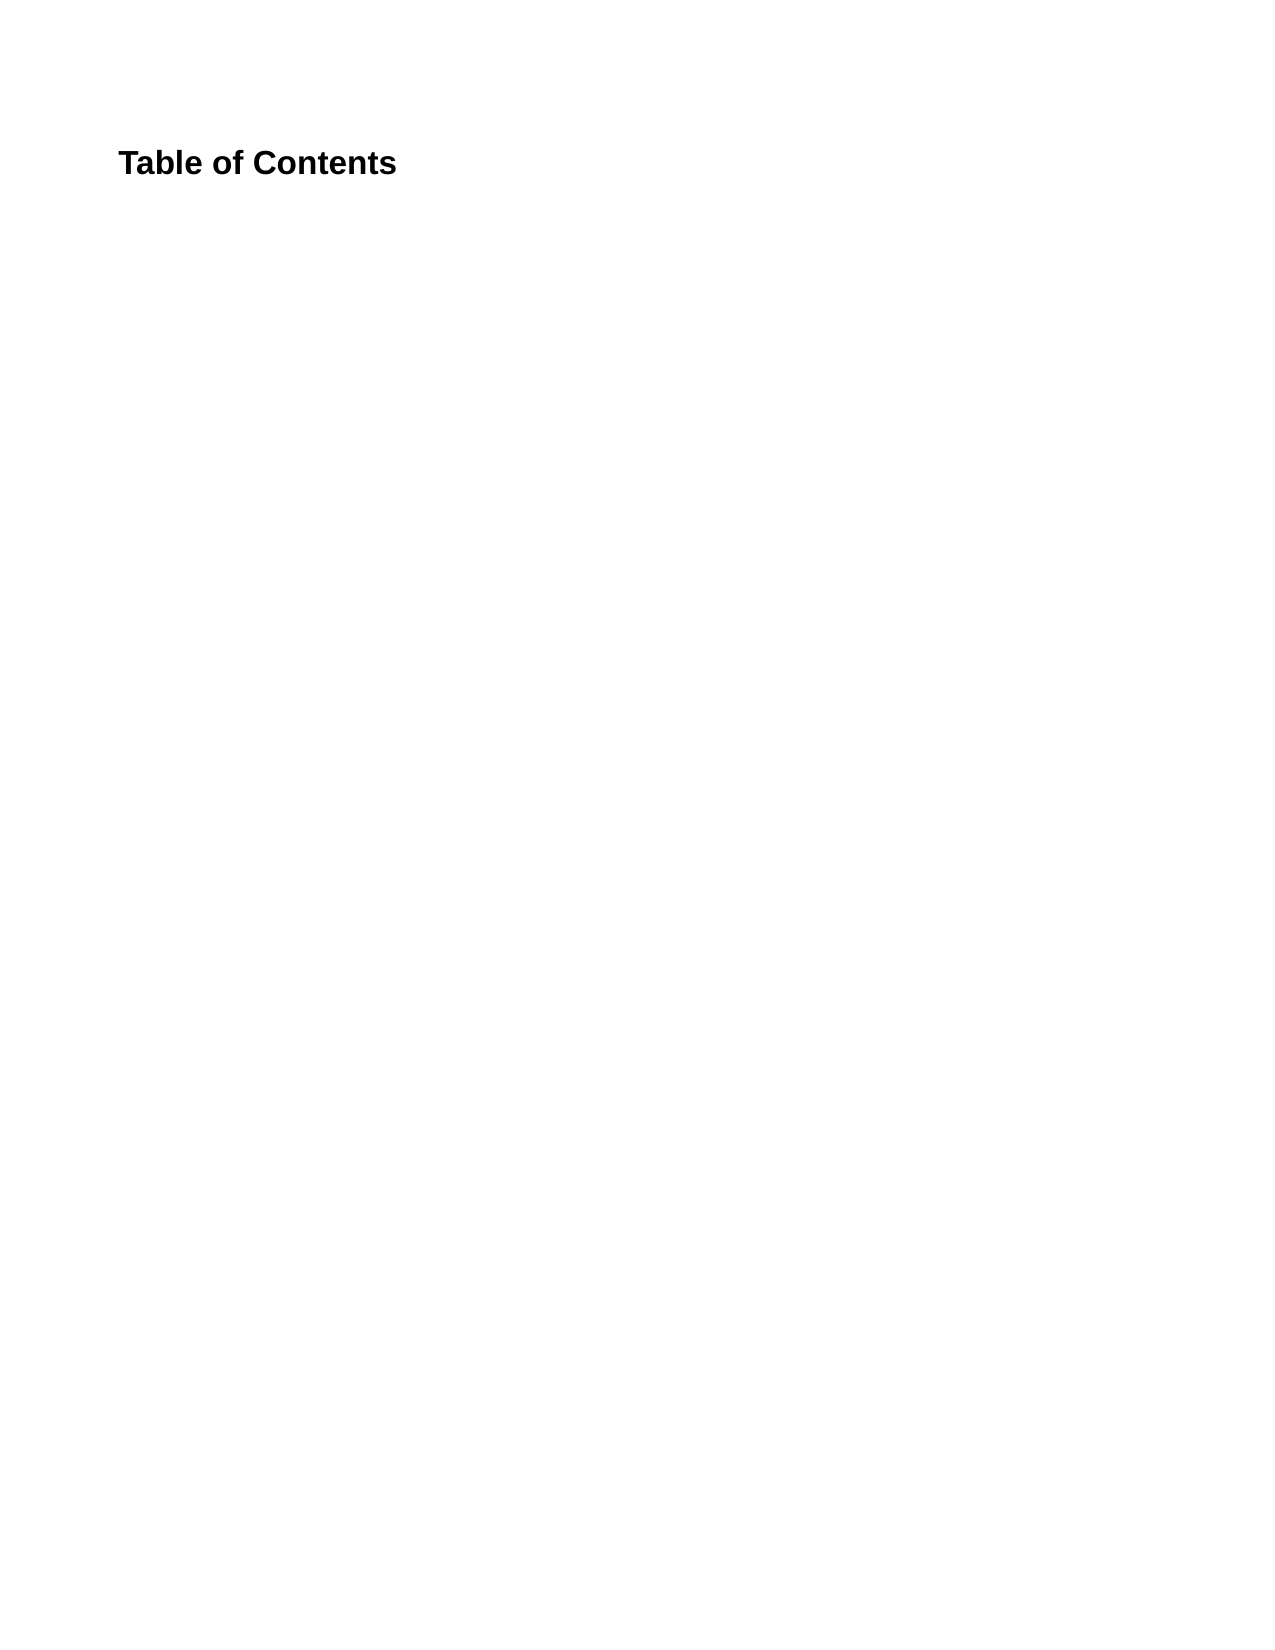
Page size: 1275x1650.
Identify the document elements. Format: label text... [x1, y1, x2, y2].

subtitle Table of Contents [118, 143, 1157, 182]
